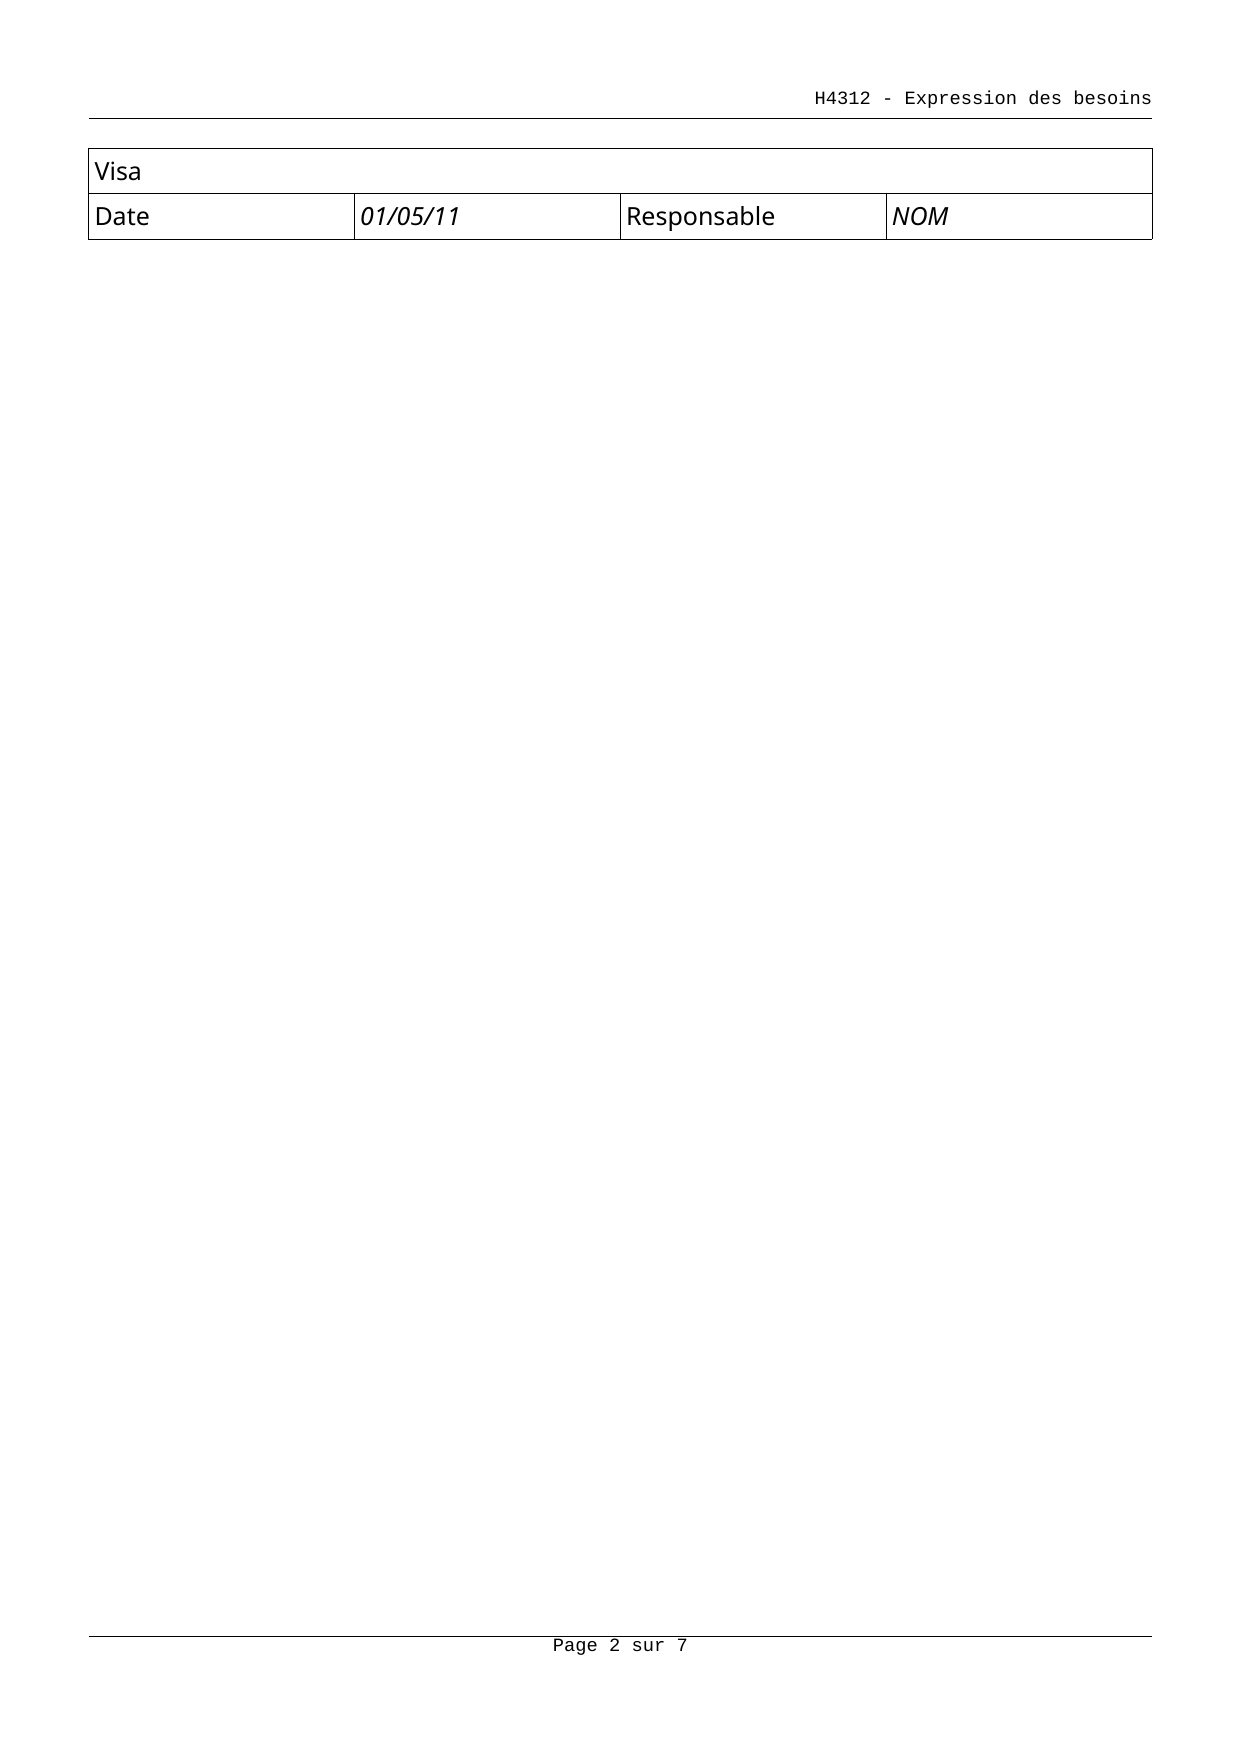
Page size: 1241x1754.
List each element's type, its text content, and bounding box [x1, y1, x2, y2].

table_header Visa [89, 149, 1152, 193]
table_cell Responsable [621, 194, 886, 239]
table_cell Date [89, 194, 354, 239]
table_cell NOM [887, 194, 1152, 239]
table_cell 01/05/11 [355, 194, 620, 239]
